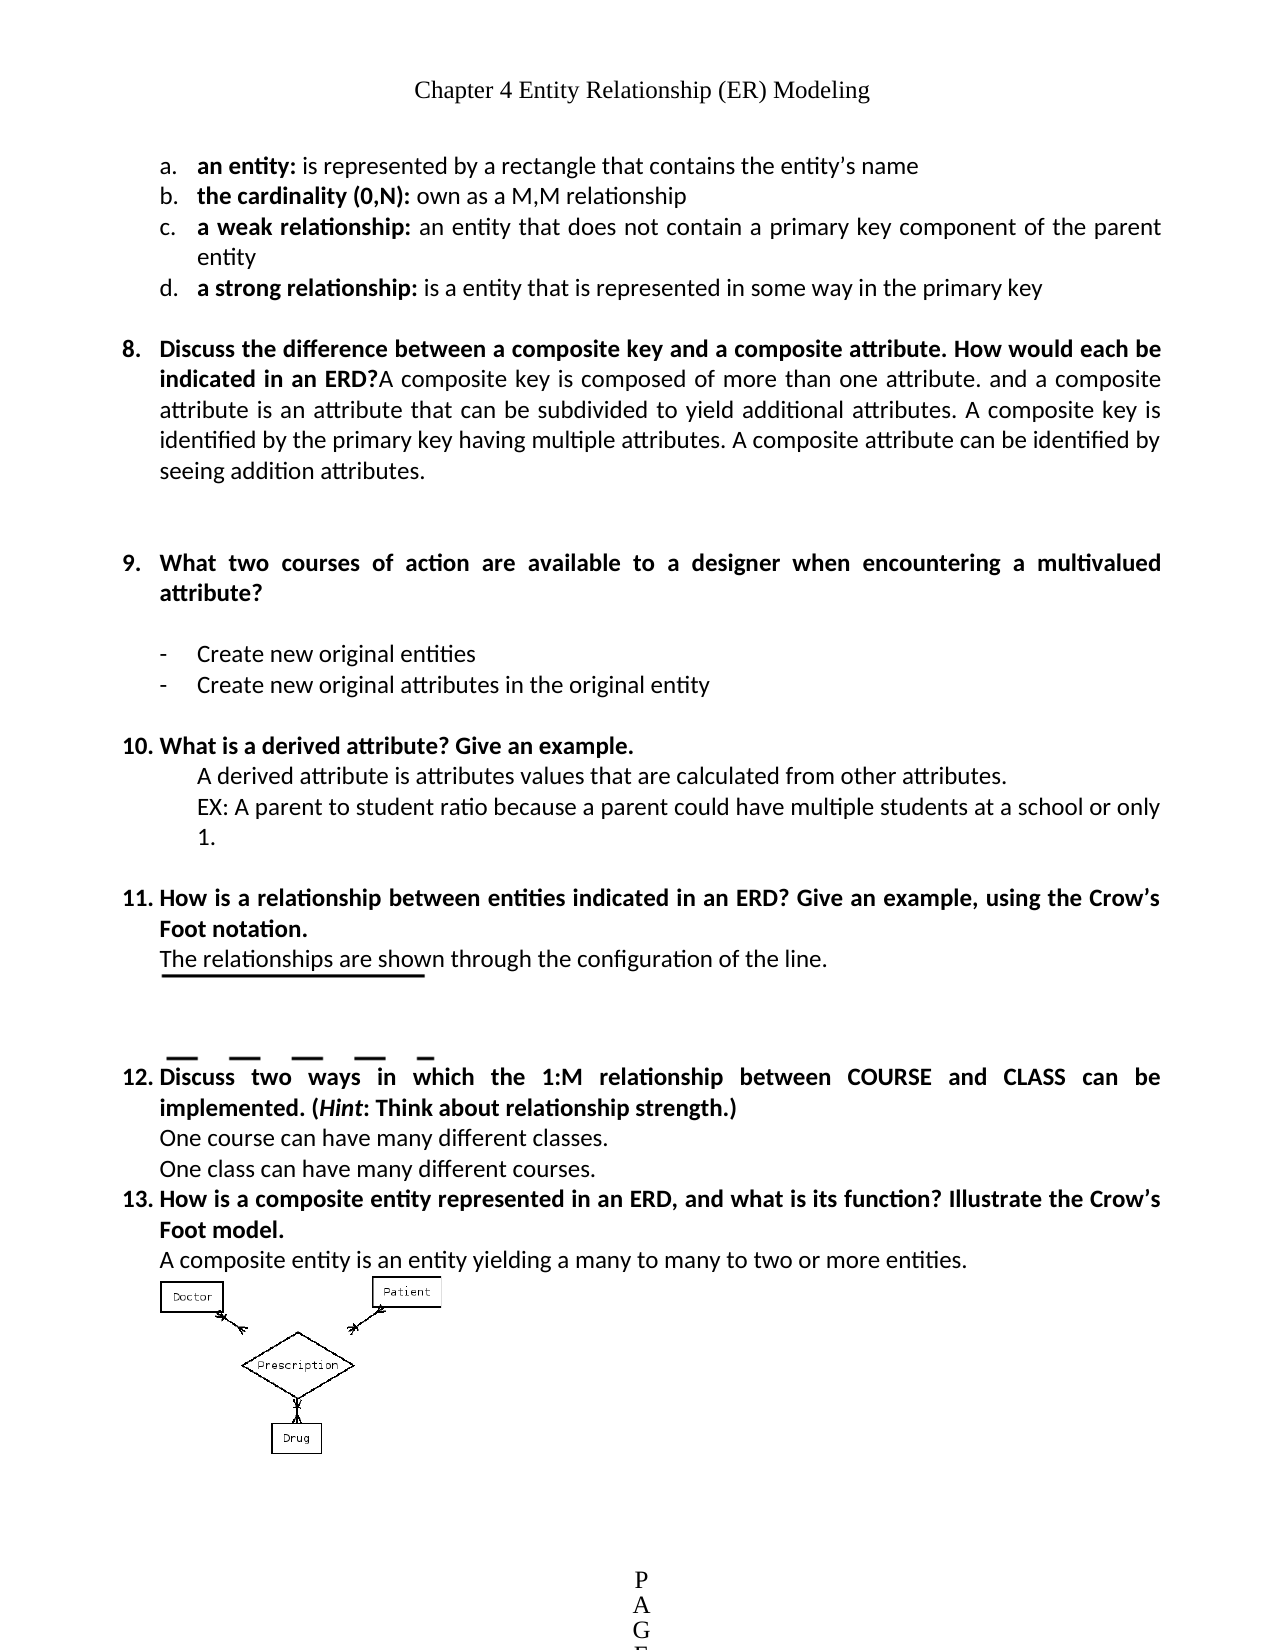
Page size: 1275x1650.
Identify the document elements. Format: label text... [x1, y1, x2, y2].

list How is a composite entity represented in an ERD, and what is its function? Illustrate the Crow’s Foot model. [122, 1184, 1162, 1245]
text A composite entity is an entity yielding a many to many to two or more entities. [159, 1245, 1162, 1275]
list What is a derived attribute? Give an example. [122, 730, 1162, 760]
list the cardinality (0,N): own as a M,M relationship [159, 181, 1162, 211]
text One class can have many different courses. [122, 1153, 1162, 1184]
list an entity: is represented by a rectangle that contains the entity’s name [159, 150, 1162, 181]
list Create new original attributes in the original entity [159, 669, 1162, 699]
text The relationships are shown through the configuration of the line. [159, 943, 1162, 974]
text One course can have many different classes. [122, 1123, 1162, 1153]
list a weak relationship: an entity that does not contain a primary key component of the parent entity [159, 211, 1162, 272]
text EX: A parent to student ratio because a parent could have multiple students at a school or only 1. [197, 791, 1162, 852]
list How is a relationship between entities indicated in an ERD? Give an example, using the Crow’s Foot notation. [122, 882, 1162, 943]
list What two courses of action are available to a designer when encountering a multivalued attribute? [122, 547, 1162, 608]
list Create new original entities [159, 638, 1162, 669]
picture [159, 1275, 442, 1454]
list Discuss two ways in which the 1:M relationship between COURSE and CLASS can be implemented. (Hint: Think about relationship strength.) [122, 1062, 1162, 1123]
list a strong relationship: is a entity that is represented in some way in the primary key [159, 272, 1162, 303]
text A derived attribute is attributes values that are calculated from other attributes. [197, 760, 1162, 791]
list Discuss the difference between a composite key and a composite attribute. How would each be indicated in an ERD?A composite key is composed of more than one attribute. and a composite attribute is an attribute that can be subdivided to yield additional attributes. A composite key is identified by the primary key having multiple attributes. A composite attribute can be identified by seeing addition attributes. [122, 333, 1162, 486]
picture [159, 974, 436, 1062]
